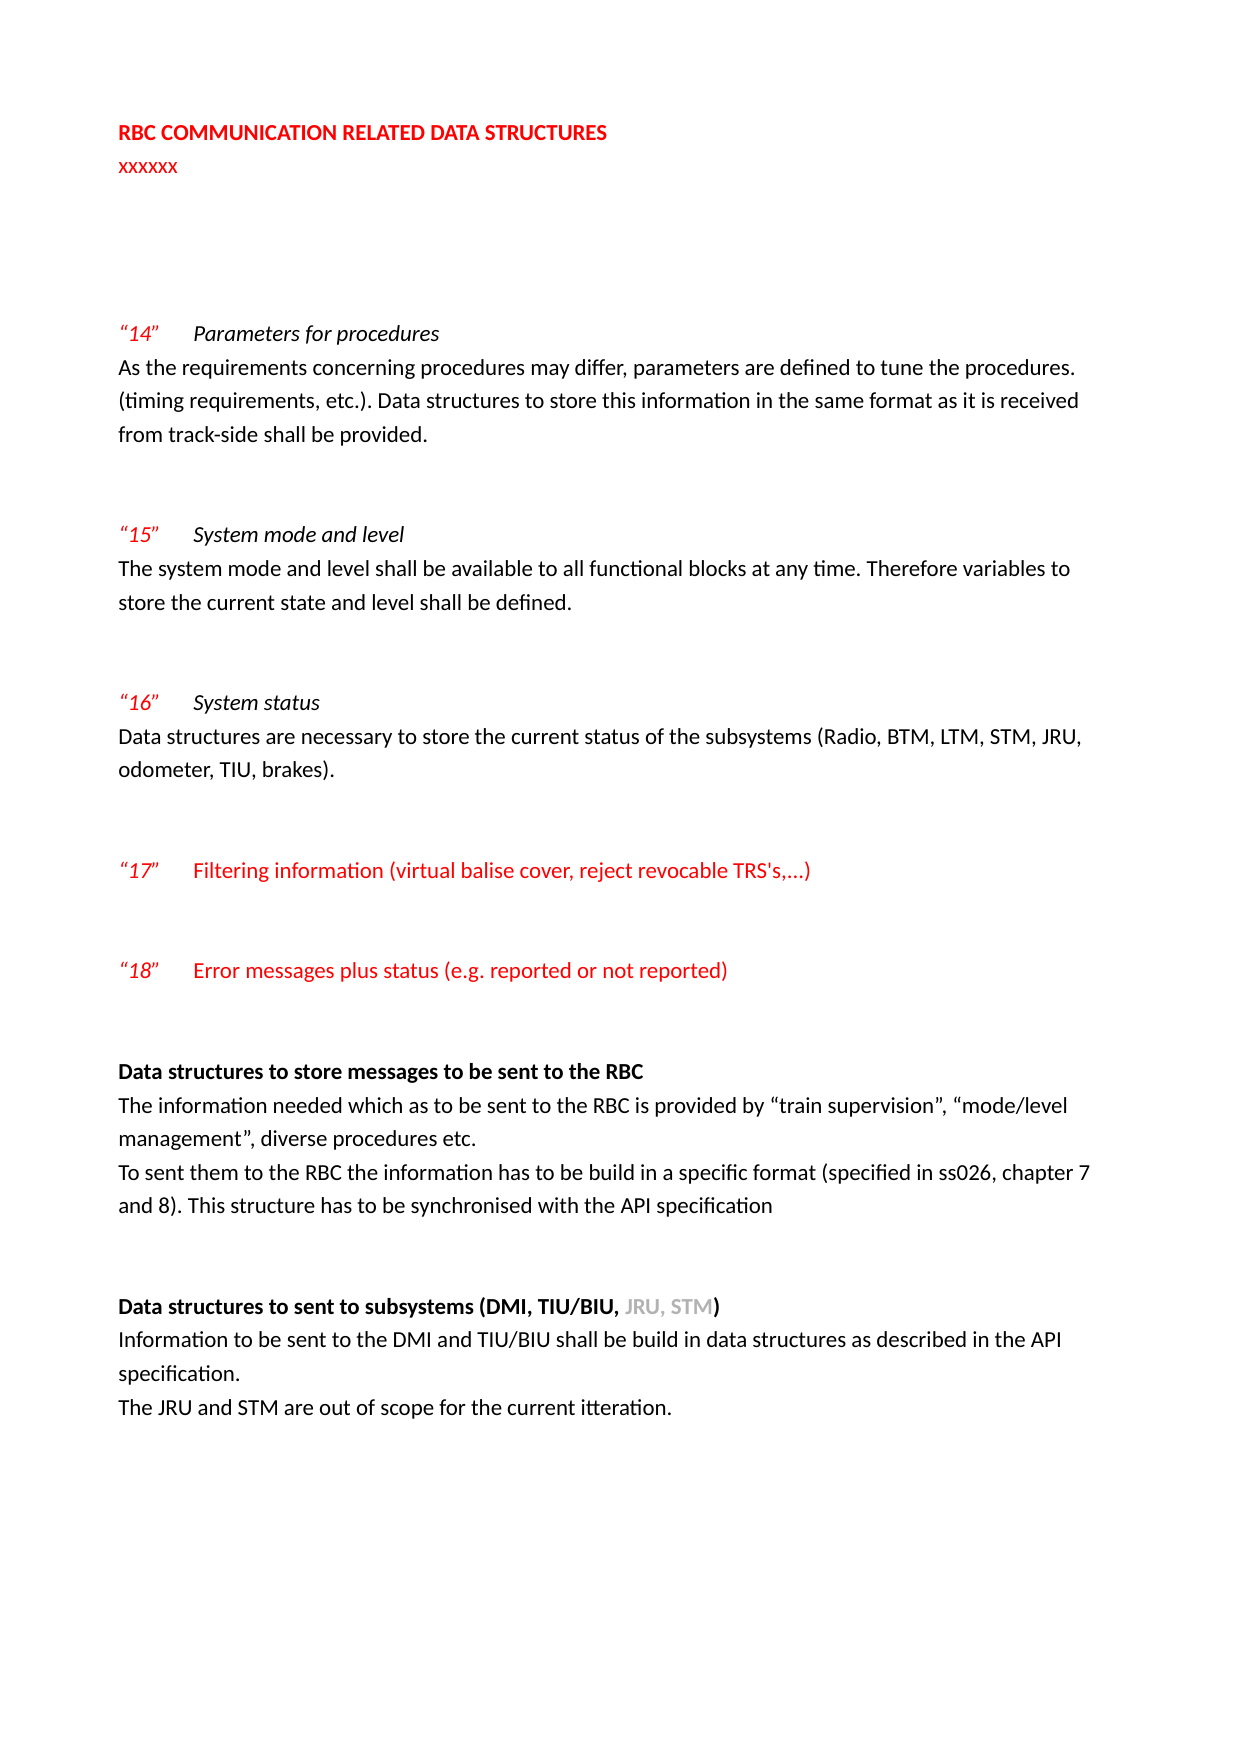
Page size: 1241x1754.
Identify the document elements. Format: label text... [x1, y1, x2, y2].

text xxxxxx [118, 152, 1122, 180]
text RBC COMMUNICATION RELATED DATA STRUCTURES [118, 118, 1122, 146]
text As the requirements concerning procedures may differ, parameters are defined to tune the procedures. (timing requirements, etc.). Data structures to store this information in the same format as it is received from track-side shall be provided. [118, 353, 1122, 448]
text Data structures to store messages to be sent to the RBC [118, 1057, 1122, 1085]
text “18” Error messages plus status (e.g. reported or not reported) [118, 957, 1122, 985]
text Data structures are necessary to store the current status of the subsystems (Radio, BTM, LTM, STM, JRU, odometer, TIU, brakes). [118, 722, 1122, 783]
text Data structures to sent to subsystems (DMI, TIU/BIU, JRU, STM) [118, 1292, 1122, 1320]
text The JRU and STM are out of scope for the current itteration. [118, 1393, 1122, 1421]
text “14” Parameters for procedures [118, 319, 1122, 347]
text “15” System mode and level [118, 521, 1122, 549]
text “16” System status [118, 688, 1122, 716]
text “17” Filtering information (virtual balise cover, reject revocable TRS's,...) [118, 856, 1122, 884]
text The information needed which as to be sent to the RBC is provided by “train supervision”, “mode/level management”, diverse procedures etc. [118, 1091, 1122, 1152]
text Information to be sent to the DMI and TIU/BIU shall be build in data structures as described in the API specification. [118, 1326, 1122, 1387]
text To sent them to the RBC the information has to be build in a specific format (specified in ss026, chapter 7 and 8). This structure has to be synchronised with the API specification [118, 1158, 1122, 1219]
text The system mode and level shall be available to all functional blocks at any time. Therefore variables to store the current state and level shall be defined. [118, 554, 1122, 616]
